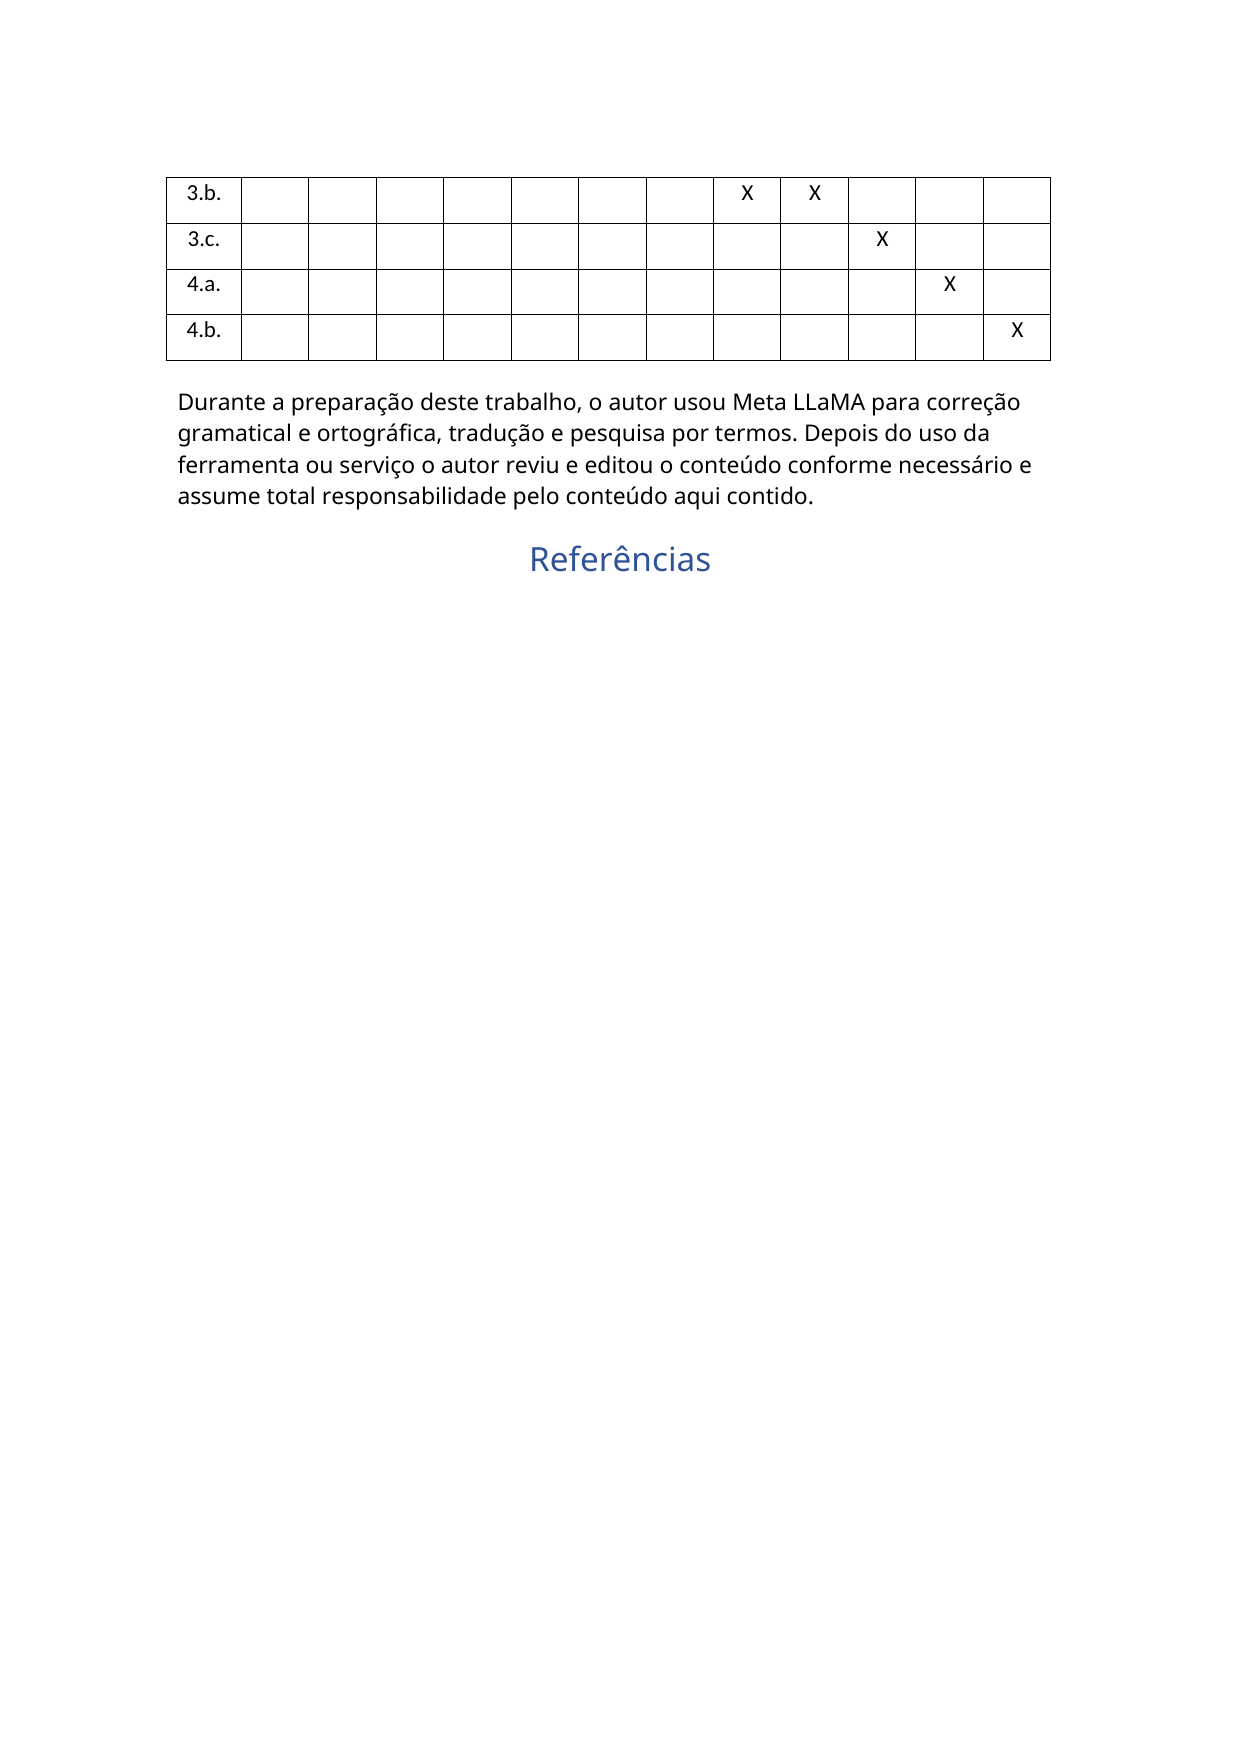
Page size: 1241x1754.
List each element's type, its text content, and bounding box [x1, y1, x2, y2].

table_cell [647, 315, 713, 360]
table_cell [781, 315, 848, 360]
table_cell X [984, 315, 1050, 360]
table_cell [512, 224, 578, 268]
table_cell [444, 315, 511, 360]
table_cell [579, 224, 646, 268]
table_cell [444, 270, 511, 314]
table_cell [647, 178, 713, 223]
table_cell [512, 270, 578, 314]
table_cell 4.a. [167, 270, 241, 314]
table_cell [984, 270, 1050, 314]
table_cell X [916, 270, 983, 314]
table_cell [512, 178, 578, 223]
table_cell [916, 178, 983, 223]
table_cell [377, 270, 443, 314]
table_cell [242, 315, 308, 360]
table_cell [647, 224, 713, 268]
table_cell [309, 315, 376, 360]
table_cell X [714, 178, 780, 223]
table_cell [647, 270, 713, 314]
table_cell X [849, 224, 915, 268]
table_cell [377, 178, 443, 223]
table_cell [377, 315, 443, 360]
table_cell [714, 224, 780, 268]
table_cell [849, 315, 915, 360]
subtitle Referências [177, 536, 1063, 581]
table_cell X [781, 178, 848, 223]
table_cell [242, 270, 308, 314]
table_cell [309, 270, 376, 314]
table_cell [916, 315, 983, 360]
table_cell [849, 270, 915, 314]
table_cell 3.c. [167, 224, 241, 268]
table_cell [444, 178, 511, 223]
table_cell [309, 224, 376, 268]
table_cell [714, 270, 780, 314]
table_cell [579, 270, 646, 314]
table_cell [781, 270, 848, 314]
table_cell [984, 178, 1050, 223]
subtitle Durante a preparação deste trabalho, o autor usou Meta LLaMA para correção gramatical e ortográfica, tradução e pesquisa por termos. Depois do uso da ferramenta ou serviço o autor reviu e editou o conteúdo conforme necessário e assume total responsabilidade pelo conteúdo aqui contido. [177, 386, 1063, 511]
table_cell [309, 178, 376, 223]
table_cell [579, 315, 646, 360]
table_cell [512, 315, 578, 360]
table_cell [984, 224, 1050, 268]
table_cell [242, 178, 308, 223]
table_cell [916, 224, 983, 268]
table_cell [849, 178, 915, 223]
table_cell [444, 224, 511, 268]
table_cell 4.b. [167, 315, 241, 360]
table_cell [377, 224, 443, 268]
table_cell [714, 315, 780, 360]
table_cell [781, 224, 848, 268]
table_cell 3.b. [167, 178, 241, 223]
table_cell [579, 178, 646, 223]
table_cell [242, 224, 308, 268]
